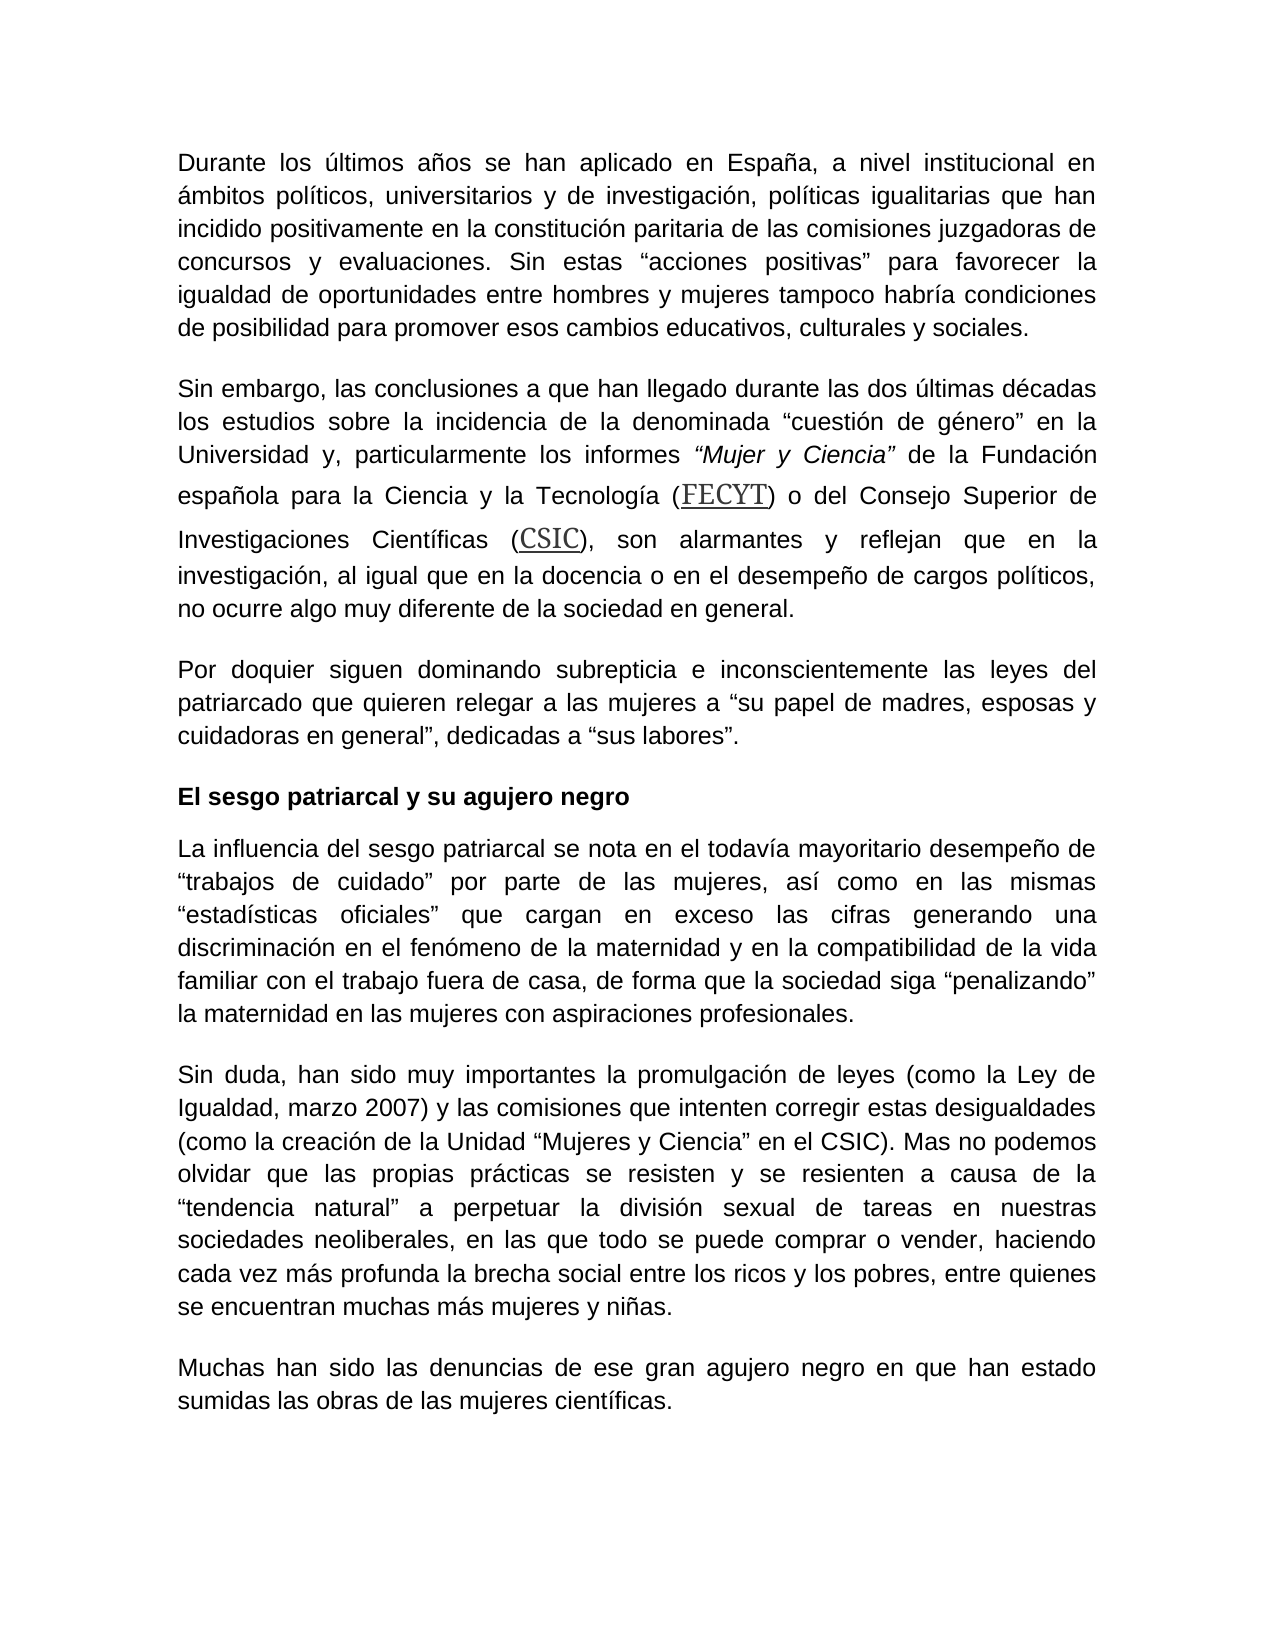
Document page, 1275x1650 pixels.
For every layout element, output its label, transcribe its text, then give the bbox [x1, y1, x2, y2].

text Sin embargo, las conclusiones a que han llegado durante las dos últimas décadas los estudios sobre la incidencia de la denominada “cuestión de género” en la Universidad y, particularmente los informes “Mujer y Ciencia” de la Fundación española para la Ciencia y la Tecnología (FECYT) o del Consejo Superior de Investigaciones Científicas (CSIC), son alarmantes y reflejan que en la investigación, al igual que en la docencia o en el desempeño de cargos políticos, no ocurre algo muy diferente de la sociedad en general. [177, 374, 1098, 623]
text Sin duda, han sido muy importantes la promulgación de leyes (como la Ley de Igualdad, marzo 2007) y las comisiones que intenten corregir estas desigualdades (como la creación de la Unidad “Mujeres y Ciencia” en el CSIC). Mas no podemos olvidar que las propias prácticas se resisten y se resienten a causa de la “tendencia natural” a perpetuar la división sexual de tareas en nuestras sociedades neoliberales, en las que todo se puede comprar o vender, haciendo cada vez más profunda la brecha social entre los ricos y los pobres, entre quienes se encuentran muchas más mujeres y niñas. [177, 1060, 1098, 1320]
text Muchas han sido las denuncias de ese gran agujero negro en que han estado sumidas las obras de las mujeres científicas. [177, 1353, 1098, 1414]
text Durante los últimos años se han aplicado en España, a nivel institucional en ámbitos políticos, universitarios y de investigación, políticas igualitarias que han incidido positivamente en la constitución paritaria de las comisiones juzgadoras de concursos y evaluaciones. Sin estas “acciones positivas” para favorecer la igualdad de oportunidades entre hombres y mujeres tampoco habría condiciones de posibilidad para promover esos cambios educativos, culturales y sociales. [177, 148, 1098, 341]
text Por doquier siguen dominando subrepticia e inconscientemente las leyes del patriarcado que quieren relegar a las mujeres a “su papel de madres, esposas y cuidadoras en general”, dedicadas a “sus labores”. [177, 655, 1098, 750]
text La influencia del sesgo patriarcal se nota en el todavía mayoritario desempeño de “trabajos de cuidado” por parte de las mujeres, así como en las mismas “estadísticas oficiales” que cargan en exceso las cifras generando una discriminación en el fenómeno de la maternidad y en la compatibilidad de la vida familiar con el trabajo fuera de casa, de forma que la sociedad siga “penalizando” la maternidad en las mujeres con aspiraciones profesionales. [177, 834, 1098, 1028]
subtitle El sesgo patriarcal y su agujero negro [177, 782, 1098, 811]
